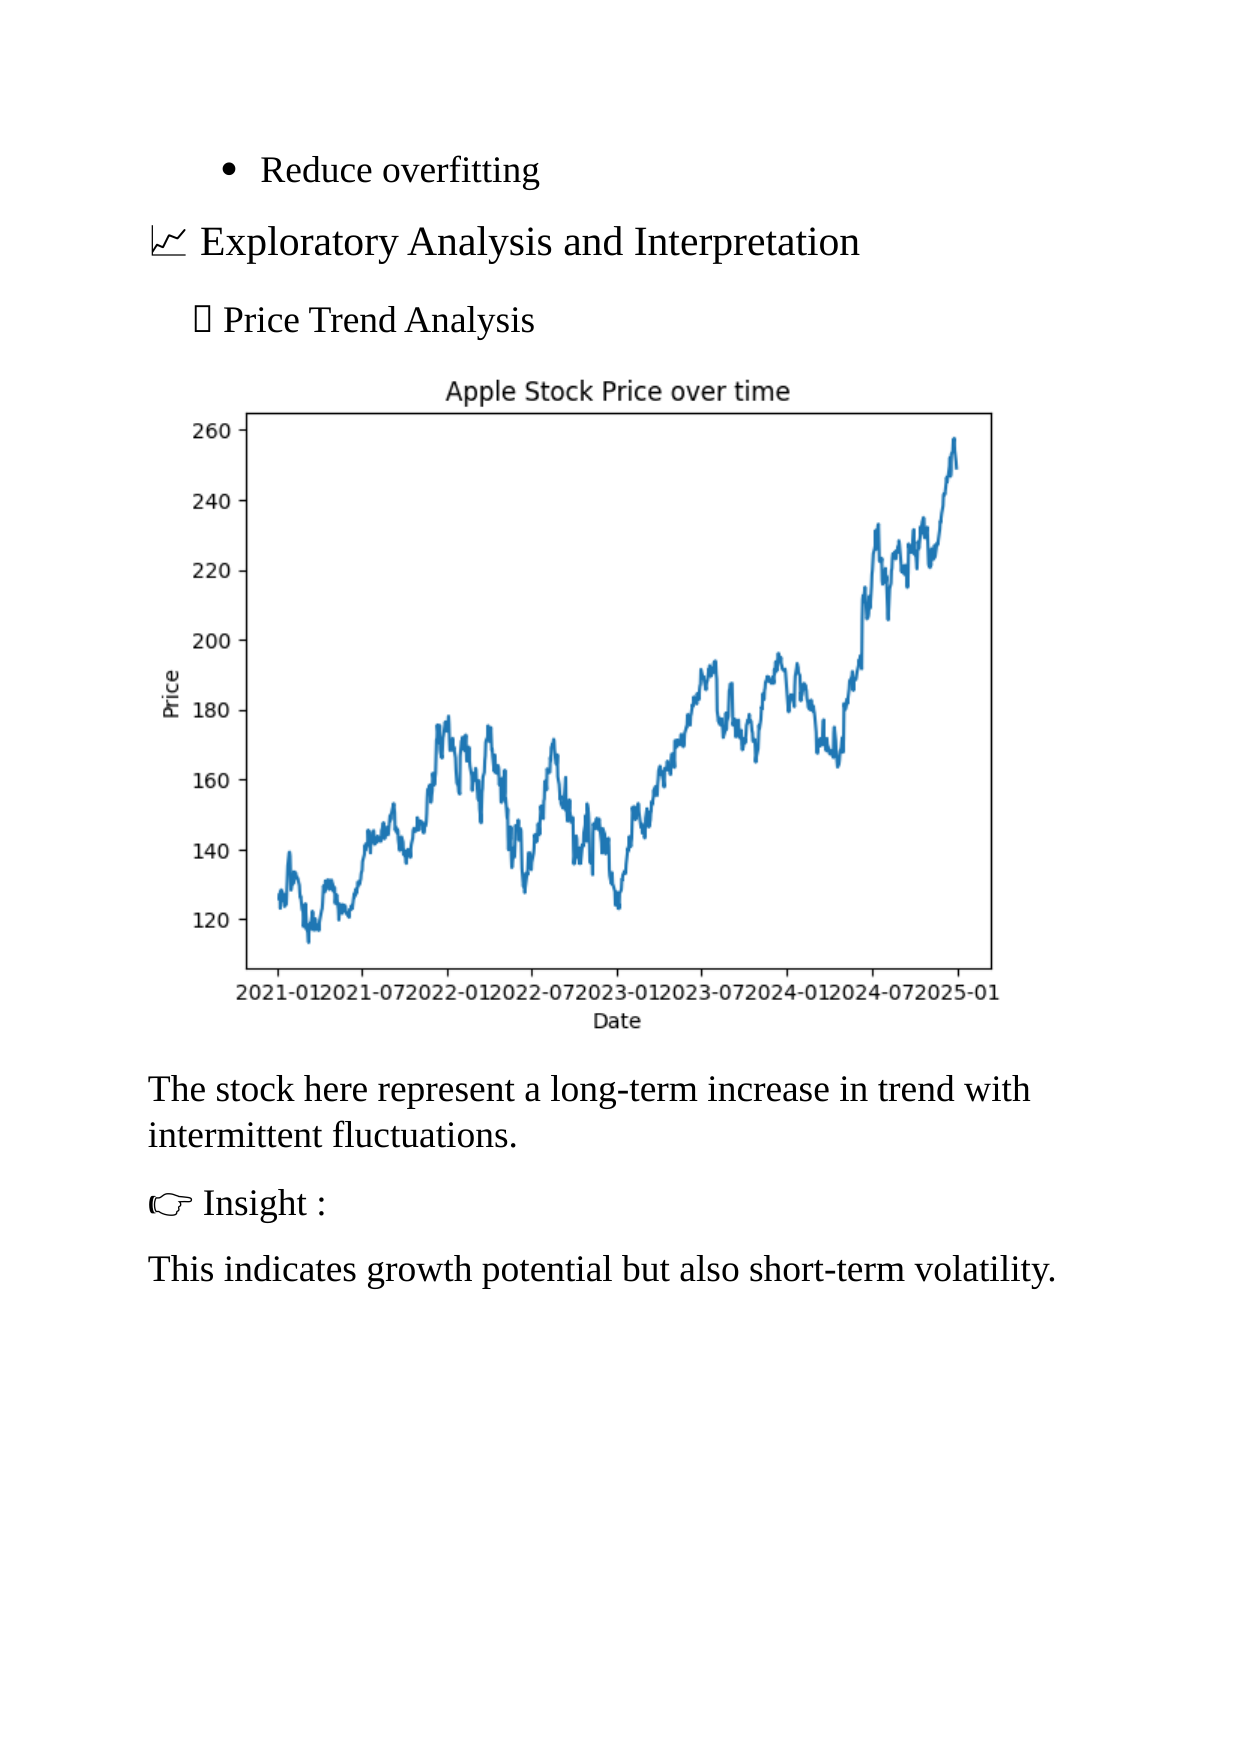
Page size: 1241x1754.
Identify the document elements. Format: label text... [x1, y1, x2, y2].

text This indicates growth potential but also short-term volatility. [148, 1247, 1093, 1290]
text 👉 Insight : [148, 1176, 1093, 1227]
list Reduce overfitting [223, 148, 1093, 191]
text 📈 Exploratory Analysis and Interpretation [148, 210, 1093, 267]
text The stock here represent a long-term increase in trend with intermittent fluctuations. [148, 1067, 1093, 1156]
text 🔹 Price Trend Analysis [148, 288, 1093, 344]
